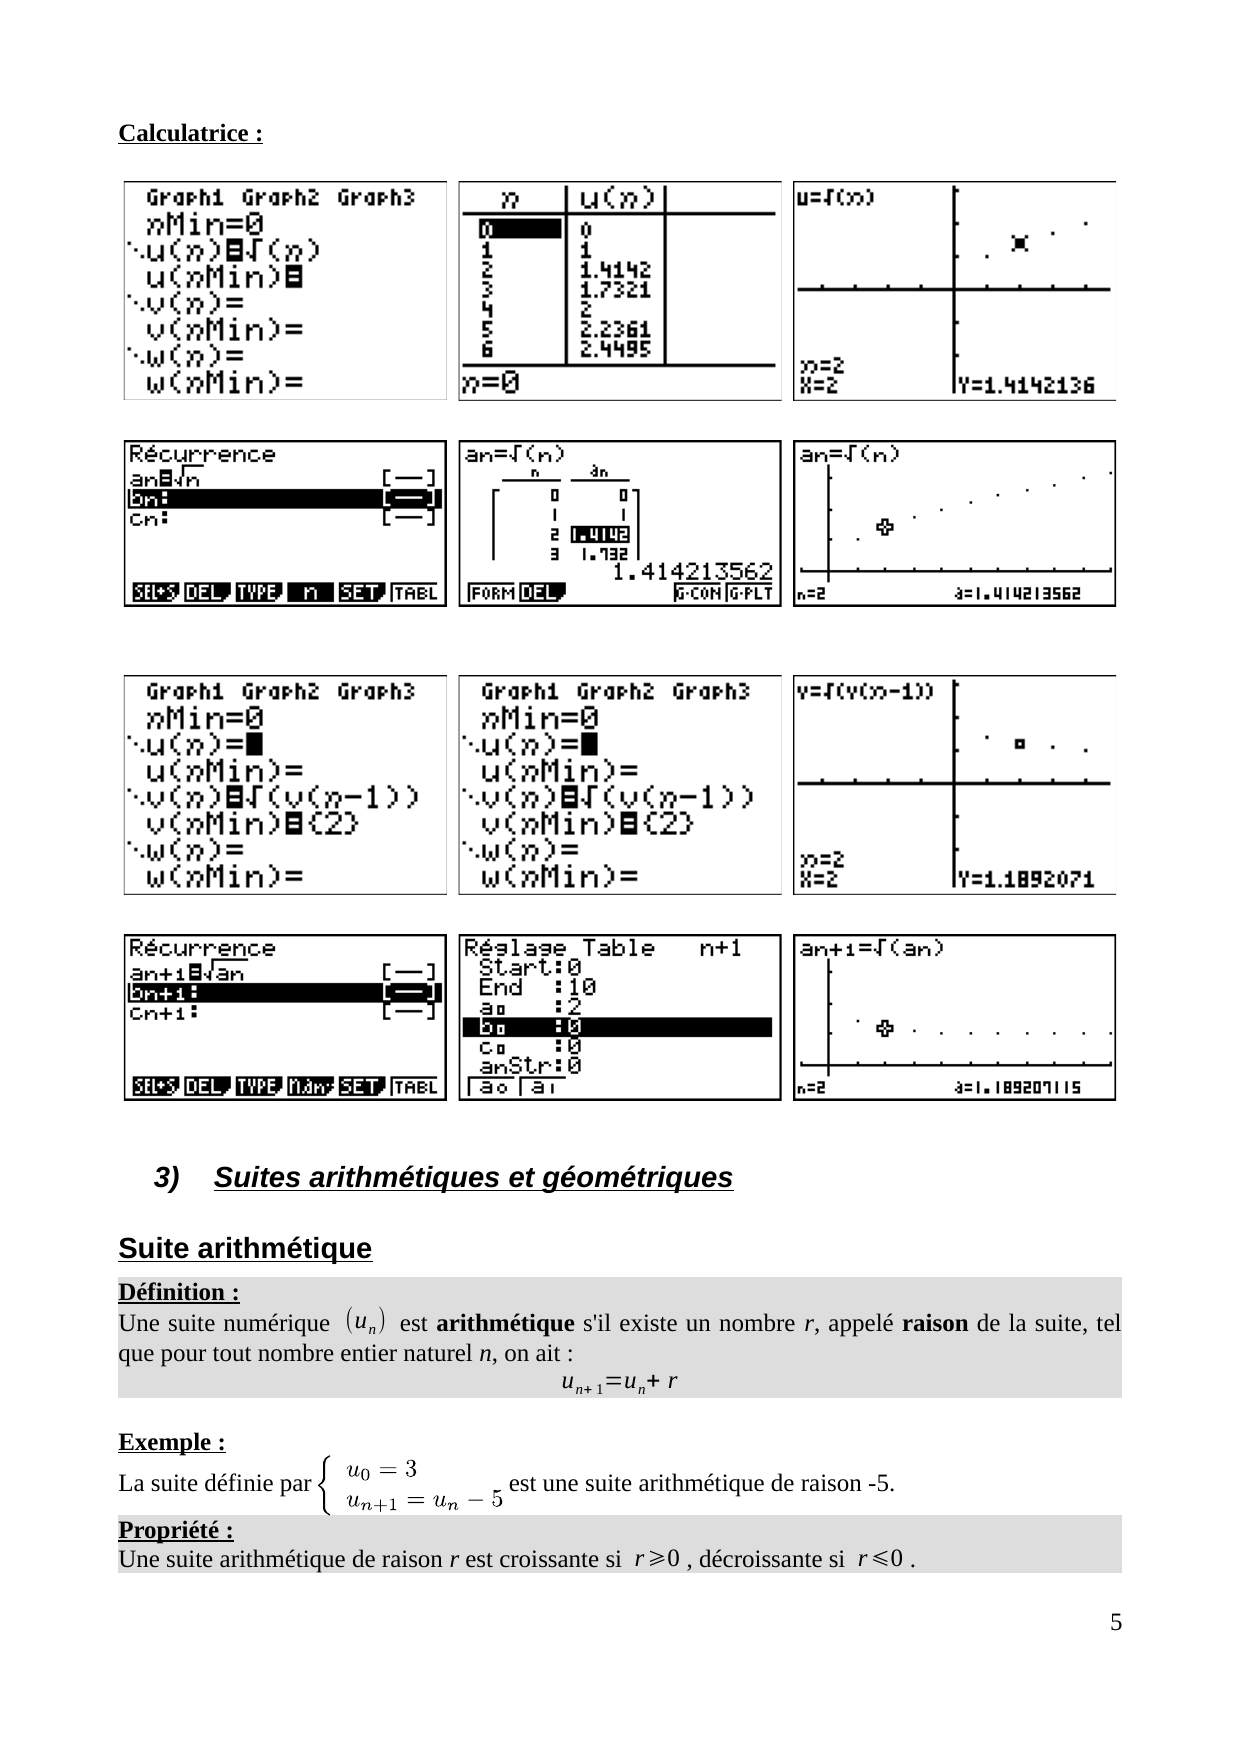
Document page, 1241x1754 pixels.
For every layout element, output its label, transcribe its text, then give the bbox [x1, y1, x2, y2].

text Une suite arithmétique de raison r est croissante si , décroissante si . [118, 1544, 1122, 1573]
table_cell [118, 929, 453, 934]
table_cell [788, 929, 1122, 934]
table_cell [118, 935, 453, 1135]
text Propriété : [118, 1515, 1122, 1544]
picture [458, 934, 782, 1101]
picture [458, 440, 782, 607]
picture [793, 440, 1117, 607]
table_cell [788, 435, 1122, 641]
table_header [118, 176, 453, 434]
picture [123, 934, 447, 1101]
picture [793, 934, 1117, 1101]
text La suite définie par [118, 1455, 328, 1515]
subtitle Suites arithmétiques et géométriques [153, 1160, 1122, 1194]
table_header [788, 176, 1122, 434]
table_cell [118, 435, 453, 641]
table_header [453, 670, 787, 929]
subtitle Suite arithmétique [118, 1231, 1122, 1265]
text Exemple : [118, 1427, 1122, 1455]
picture [123, 440, 447, 607]
table_cell [453, 929, 787, 934]
table_header [453, 176, 787, 434]
text Définition : [118, 1277, 1122, 1306]
table_cell [453, 935, 787, 1135]
text Une suite numérique est arithmétique s'il existe un nombre r, appelé raison de la suite, tel que pour tout nombre entier naturel n, on ait : [118, 1306, 1122, 1366]
text Calculatrice : [118, 118, 1122, 147]
table_header [788, 670, 1122, 929]
text est une suite arithmétique de raison -5. [321, 1455, 1122, 1515]
table_header [118, 670, 453, 929]
table_cell [788, 935, 1122, 1135]
table_cell [453, 435, 787, 641]
